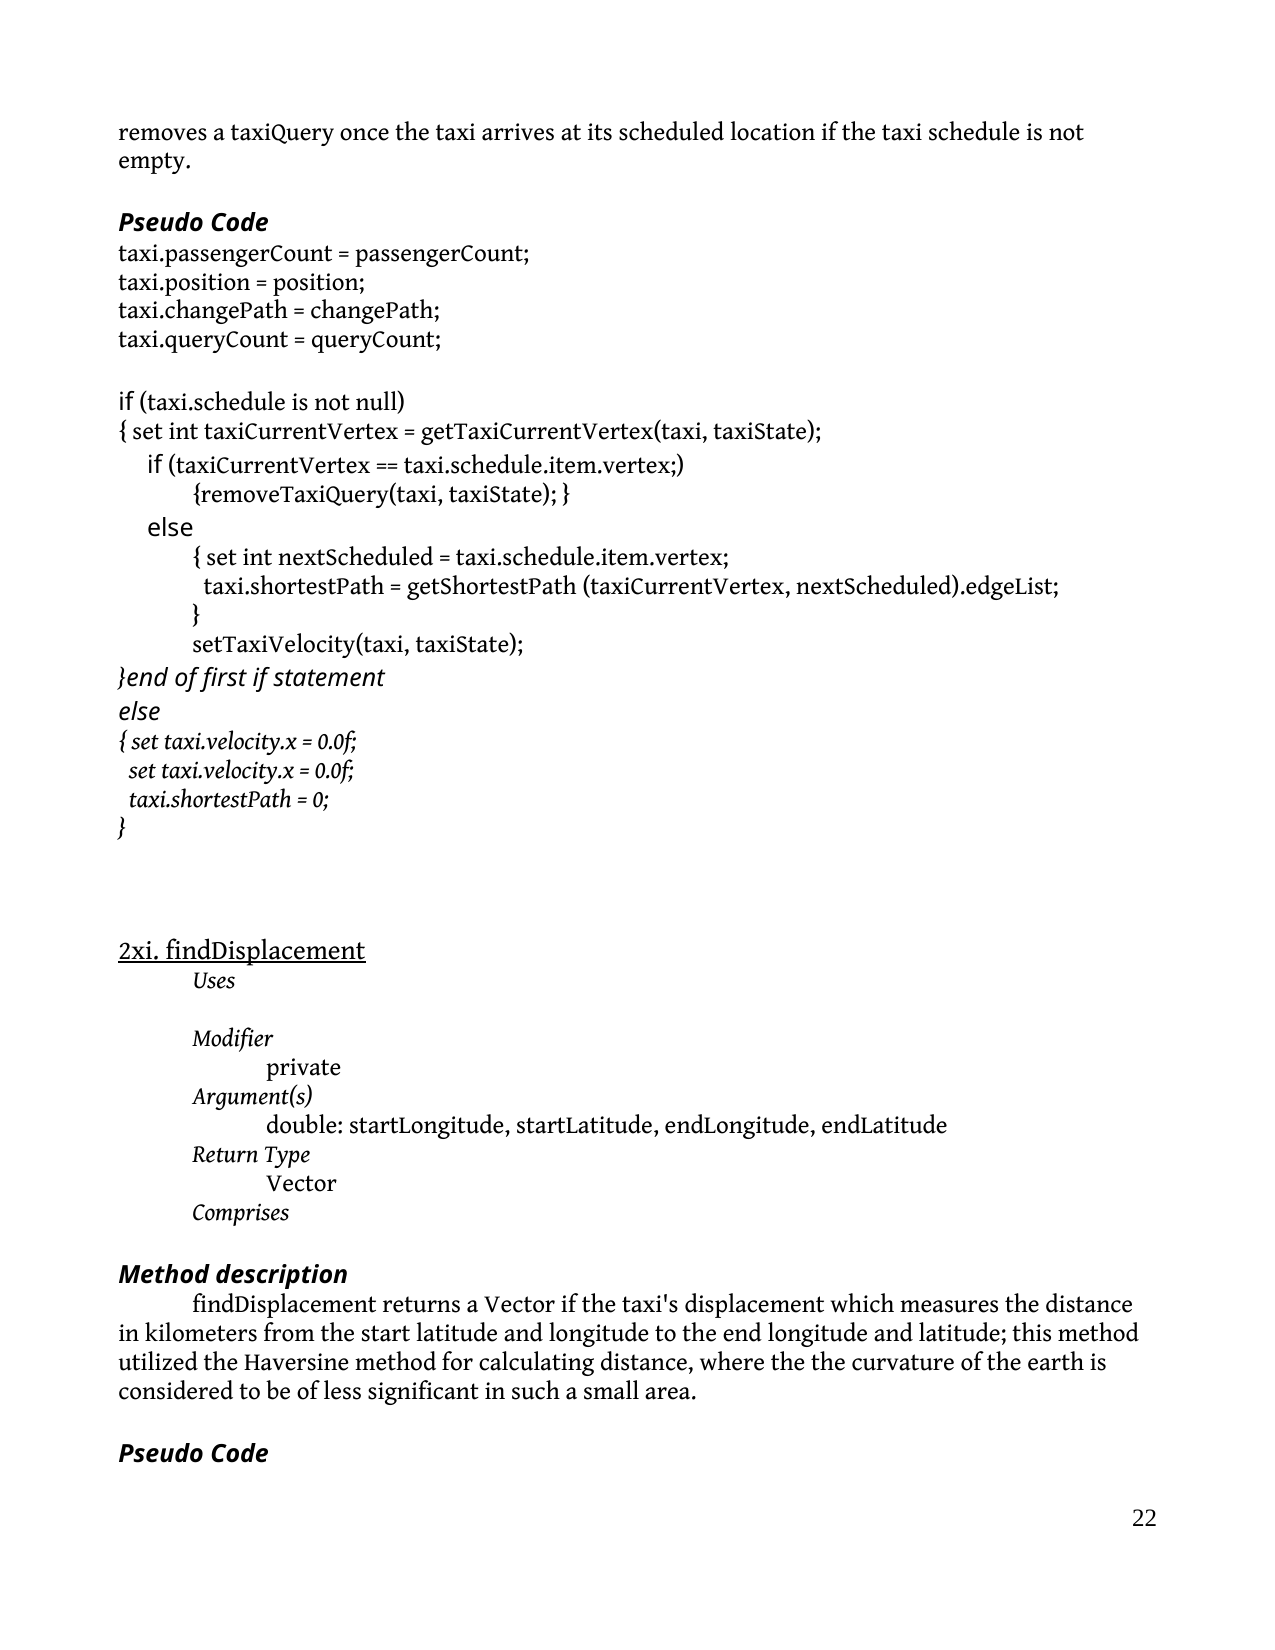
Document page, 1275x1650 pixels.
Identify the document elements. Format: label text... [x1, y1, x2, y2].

text setTaxiVelocity(taxi, taxiState); [118, 631, 1157, 660]
text taxi.queryCount = queryCount; [118, 326, 1157, 355]
text { set taxi.velocity.x = 0.0f; [118, 728, 1157, 757]
text taxi.shortestPath = 0; [118, 786, 1157, 815]
text findDisplacement returns a Vector if the taxi's displacement which measures the distance in kilometers from the start latitude and longitude to the end longitude and latitude; this method utilized the Haversine method for calculating distance, where the the curvature of the earth is considered to be of less significant in such a small area. [118, 1290, 1157, 1406]
text Method description [118, 1256, 1157, 1290]
text Comprises [118, 1198, 1157, 1227]
text 2xi. findDisplacement [118, 935, 1157, 967]
text { set int taxiCurrentVertex = getTaxiCurrentVertex(taxi, taxiState); [118, 418, 1157, 447]
text taxi.position = position; [118, 268, 1157, 297]
text private [118, 1054, 1157, 1083]
text } [118, 815, 1157, 844]
text Vector [118, 1169, 1157, 1198]
text Modifier [118, 1025, 1157, 1054]
text taxi.shortestPath = getShortestPath (taxiCurrentVertex, nextScheduled).edgeList; [118, 573, 1157, 602]
text if (taxi.schedule is not null) [118, 384, 1157, 418]
text else [118, 694, 1157, 728]
text } [118, 602, 1157, 631]
text Argument(s) [118, 1083, 1157, 1112]
text set taxi.velocity.x = 0.0f; [118, 757, 1157, 786]
text if (taxiCurrentVertex == taxi.schedule.item.vertex;) [118, 447, 1157, 481]
text double: startLongitude, startLatitude, endLongitude, endLatitude [118, 1112, 1157, 1141]
text Return Type [118, 1141, 1157, 1169]
text Pseudo Code [118, 205, 1157, 239]
text else [118, 510, 1157, 544]
text taxi.passengerCount = passengerCount; [118, 239, 1157, 268]
text Uses [118, 967, 1157, 996]
text {removeTaxiQuery(taxi, taxiState); } [118, 481, 1157, 510]
text }end of first if statement [118, 660, 1157, 694]
text Pseudo Code [118, 1435, 1157, 1469]
text { set int nextScheduled = taxi.schedule.item.vertex; [118, 544, 1157, 573]
text removes a taxiQuery once the taxi arrives at its scheduled location if the taxi schedule is not empty. [118, 118, 1157, 176]
text taxi.changePath = changePath; [118, 297, 1157, 326]
